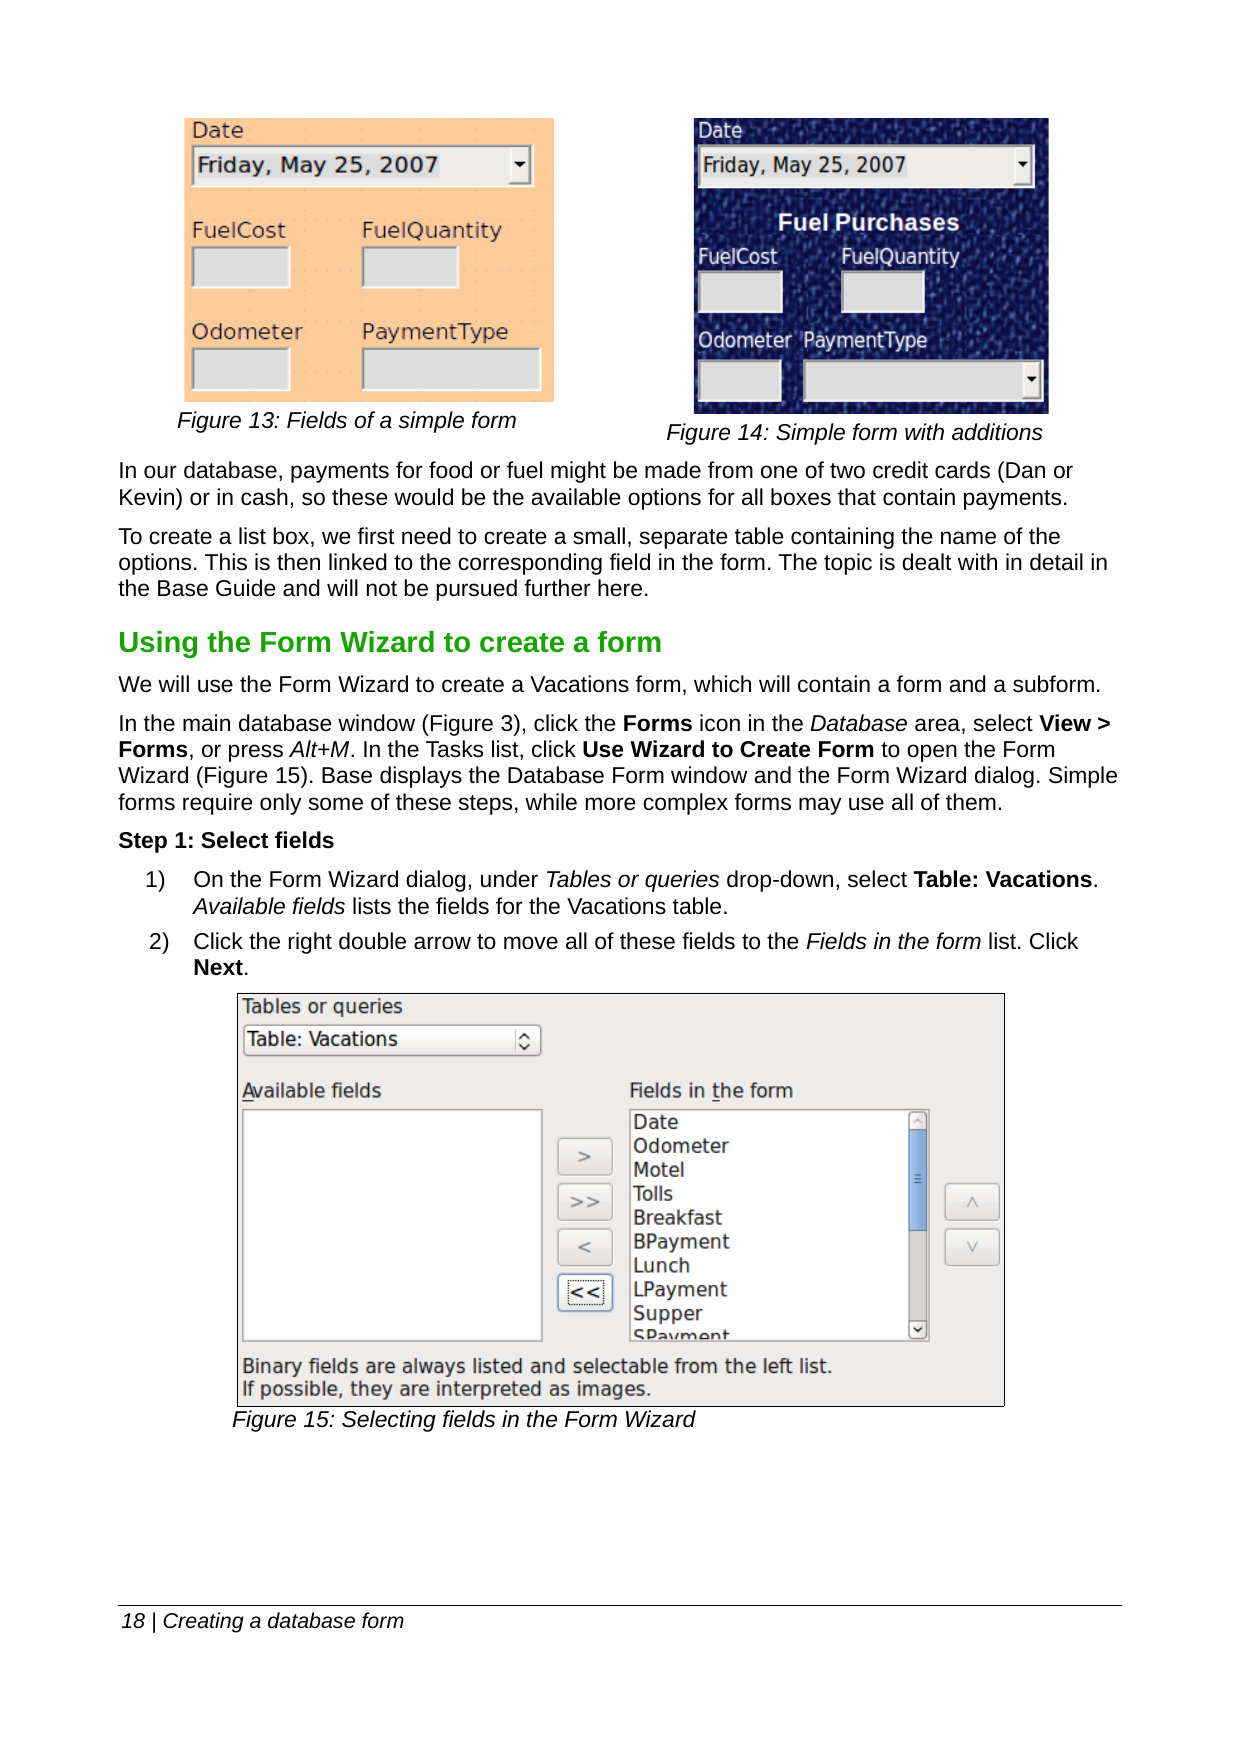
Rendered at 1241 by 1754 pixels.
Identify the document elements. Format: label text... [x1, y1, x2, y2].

table_header [620, 118, 1122, 446]
text In our database, payments for food or fuel might be made from one of two credit cards (Dan or Kevin) or in cash, so these would be the available options for all boxes that contain payments. [118, 457, 1122, 510]
picture [238, 994, 1004, 1406]
list On the Form Wizard dialog, under Tables or queries drop-down, select Table: Vacations. Available fields lists the fields for the Vacations table. [165, 866, 1122, 919]
text Step 1: Select fields [118, 827, 1122, 854]
subtitle Using the Form Wizard to create a form [118, 625, 1122, 659]
text To create a list box, we first need to create a small, separate table containing the name of the options. This is then linked to the corresponding field in the form. The topic is dealt with in detail in the Base Guide and will not be pursued further here. [118, 523, 1122, 602]
picture [693, 118, 1049, 414]
picture [184, 118, 554, 402]
text We will use the Form Wizard to create a Vacations form, which will contain a form and a subform. [118, 671, 1122, 697]
text In the main database window (Figure 3), click the Forms icon in the Database area, select View > Forms, or press Alt+M. In the Tasks list, click Use Wizard to Create Form to open the Form Wizard (Figure 15). Base displays the Database Form window and the Form Wizard dialog. Simple forms require only some of these steps, while more complex forms may use all of them. [118, 709, 1122, 815]
text Figure 15: Selecting fields in the Form Wizard [232, 993, 1008, 1432]
list Click the right double arrow to move all of these fields to the Fields in the form list. Click Next. [169, 928, 1122, 981]
table_header [118, 118, 620, 446]
